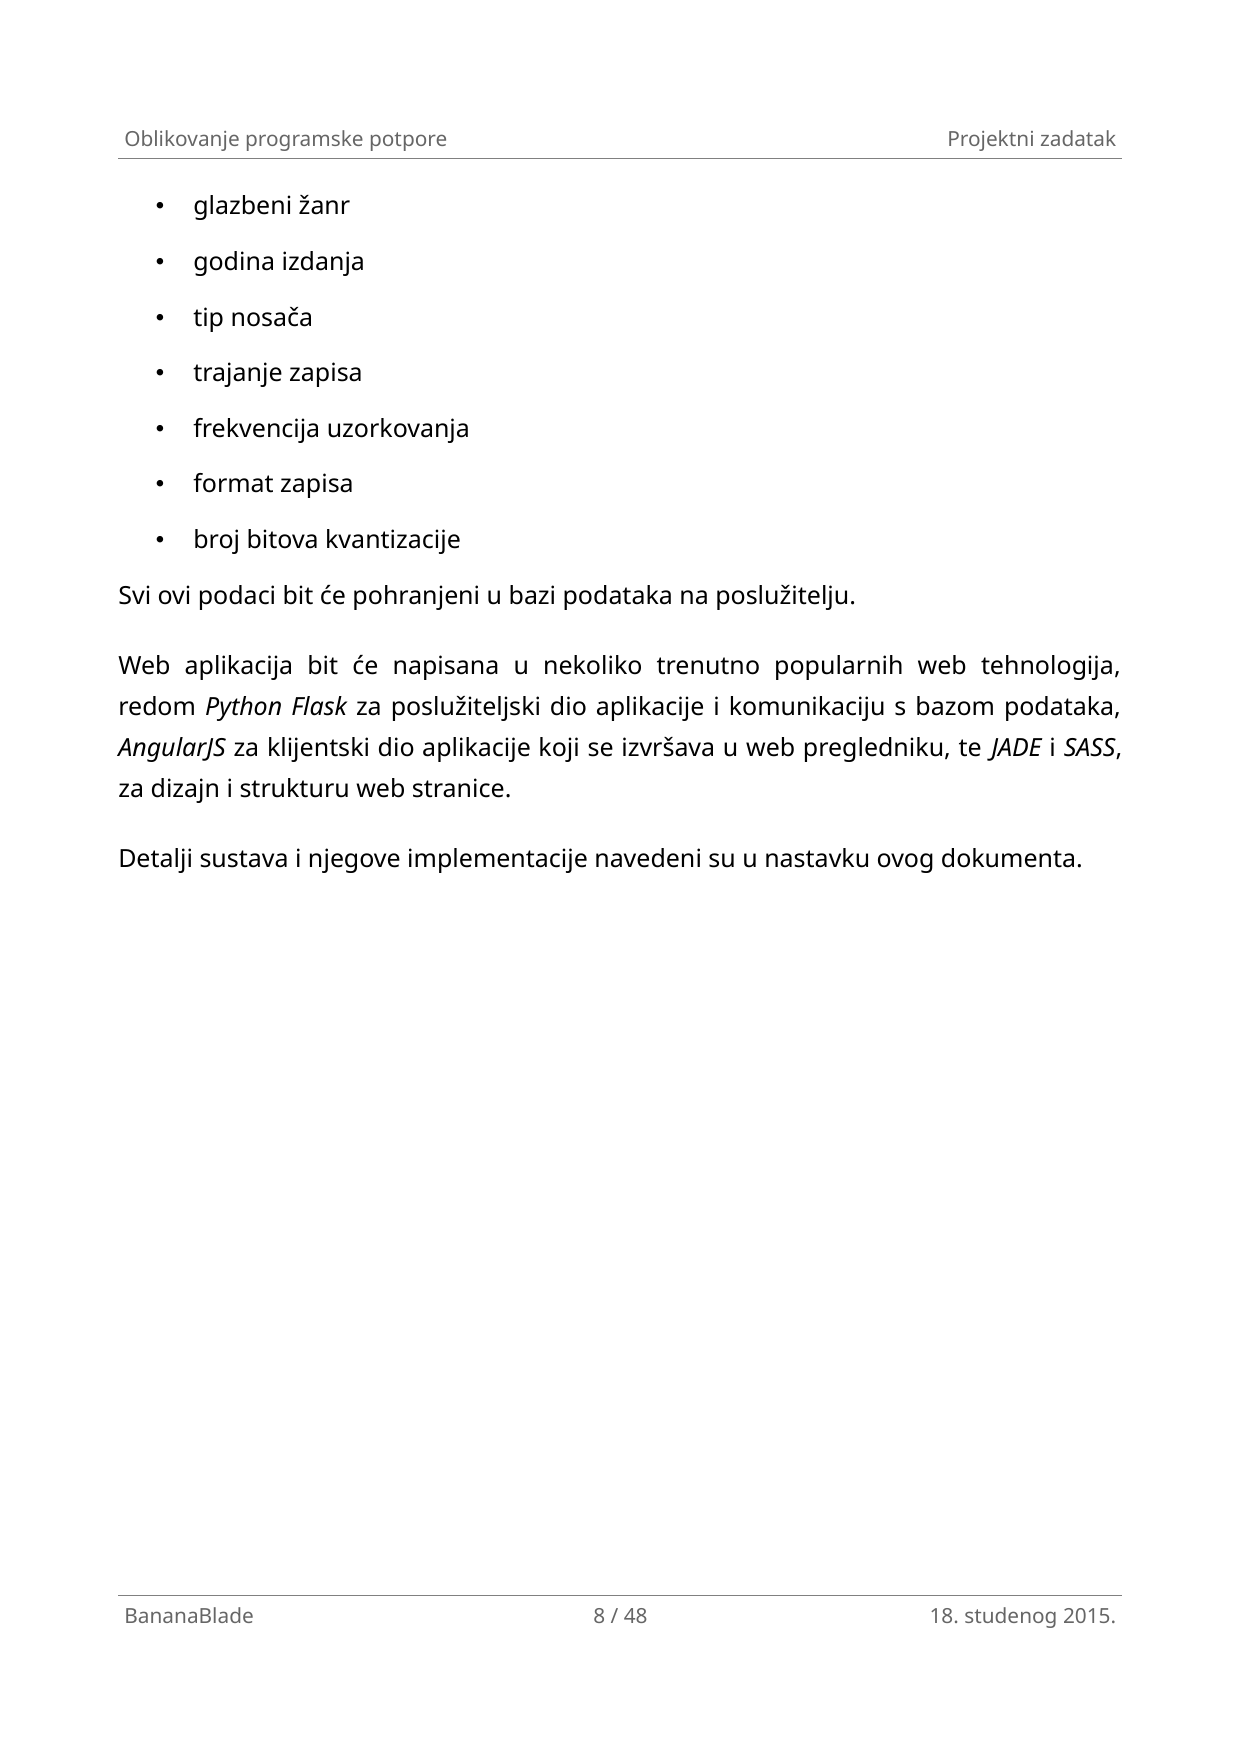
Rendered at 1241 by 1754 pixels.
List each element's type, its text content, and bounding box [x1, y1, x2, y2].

list tip nosača [156, 299, 1122, 333]
list godina izdanja [156, 244, 1122, 278]
list format zapisa [156, 466, 1122, 500]
list broj bitova kvantizacije [156, 522, 1122, 556]
list frekvencija uzorkovanja [156, 411, 1122, 444]
list glazbeni žanr [156, 188, 1122, 222]
text Svi ovi podaci bit će pohranjeni u bazi podataka na poslužitelju. [118, 577, 1122, 611]
text Detalji sustava i njegove implementacije navedeni su u nastavku ovog dokumenta. [118, 841, 1122, 874]
list trajanje zapisa [156, 355, 1122, 389]
text Web aplikacija bit će napisana u nekoliko trenutno popularnih web tehnologija, redom Python Flask za poslužiteljski dio aplikacije i komunikaciju s bazom podataka, AngularJS za klijentski dio aplikacije koji se izvršava u web pregledniku, te JADE i SASS, za dizajn i strukturu web stranice. [118, 648, 1122, 804]
